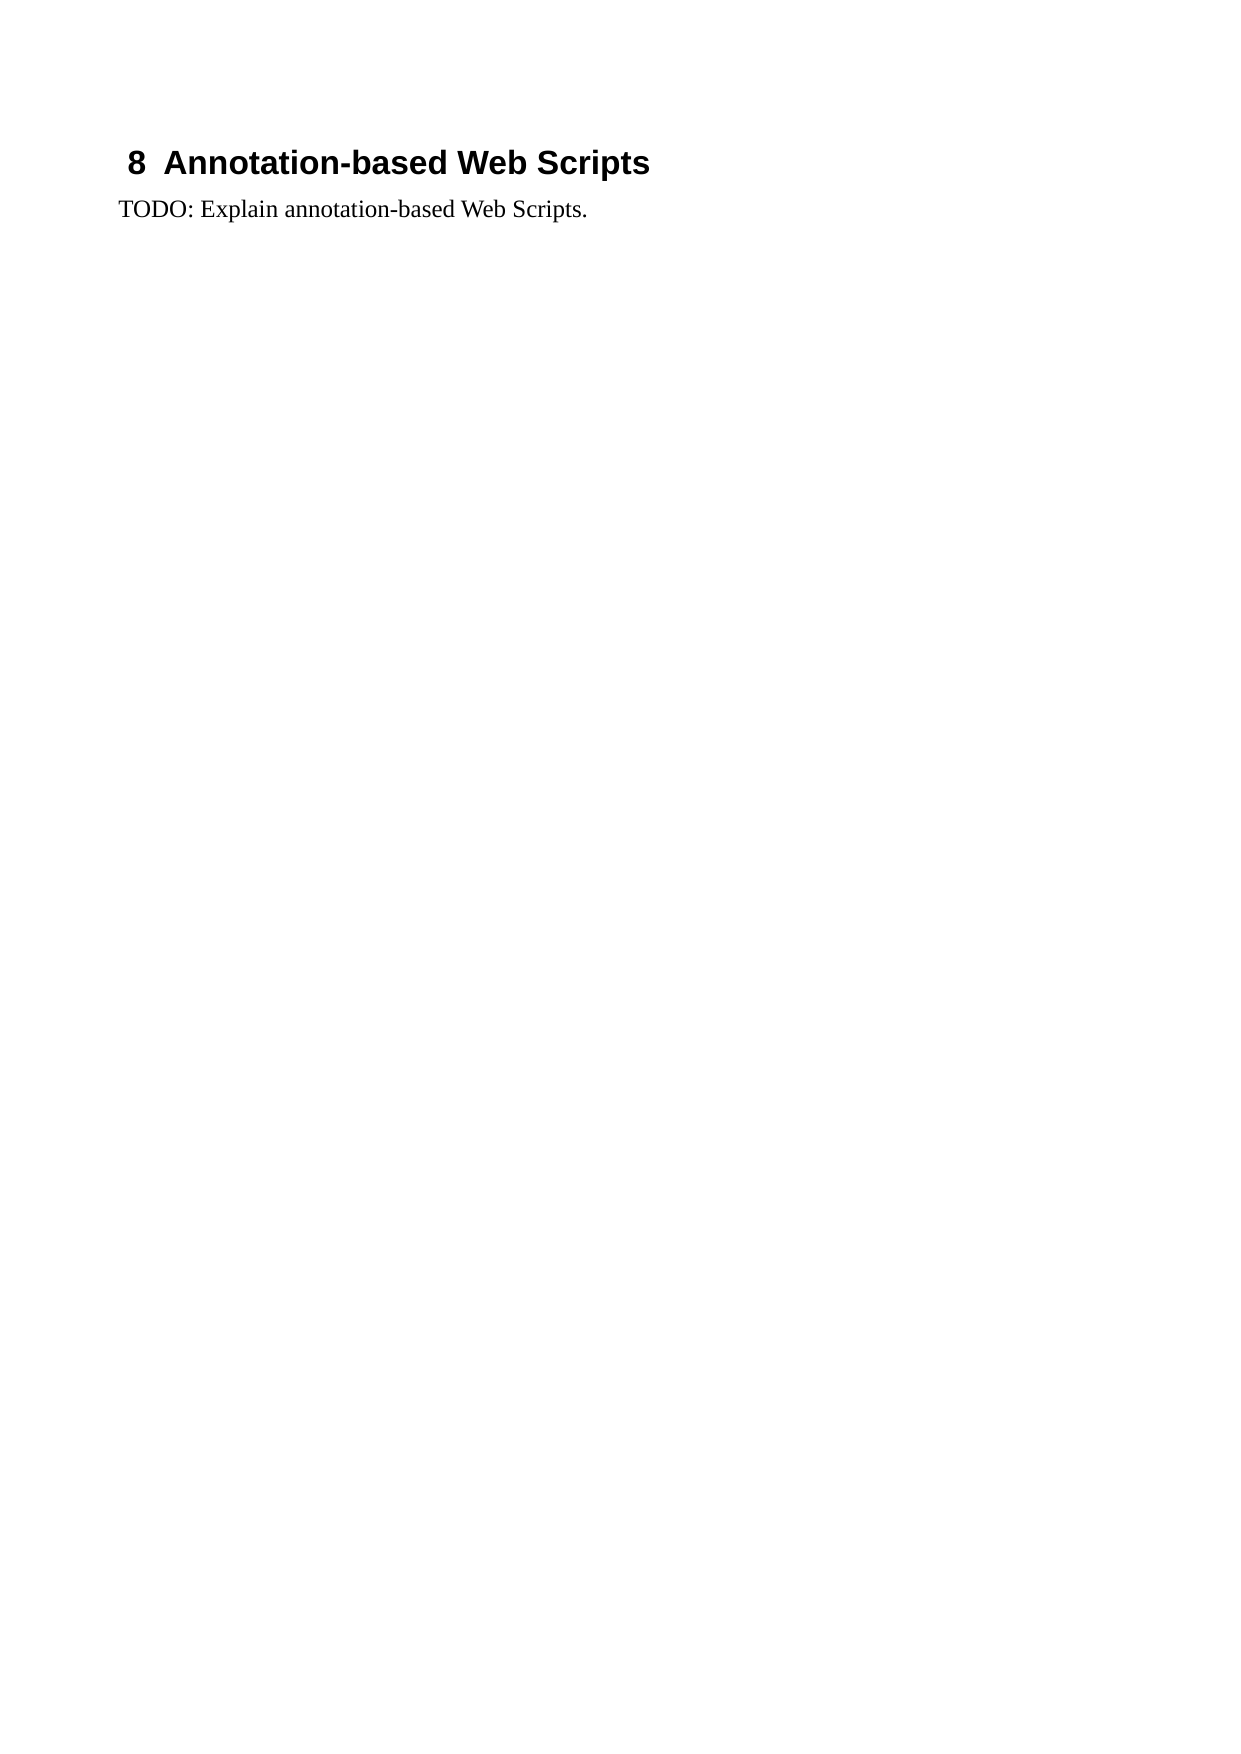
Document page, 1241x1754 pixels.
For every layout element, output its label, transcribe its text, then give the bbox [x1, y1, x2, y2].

subtitle Annotation-based Web Scripts [118, 143, 1122, 182]
text TODO: Explain annotation-based Web Scripts. [118, 194, 1122, 223]
